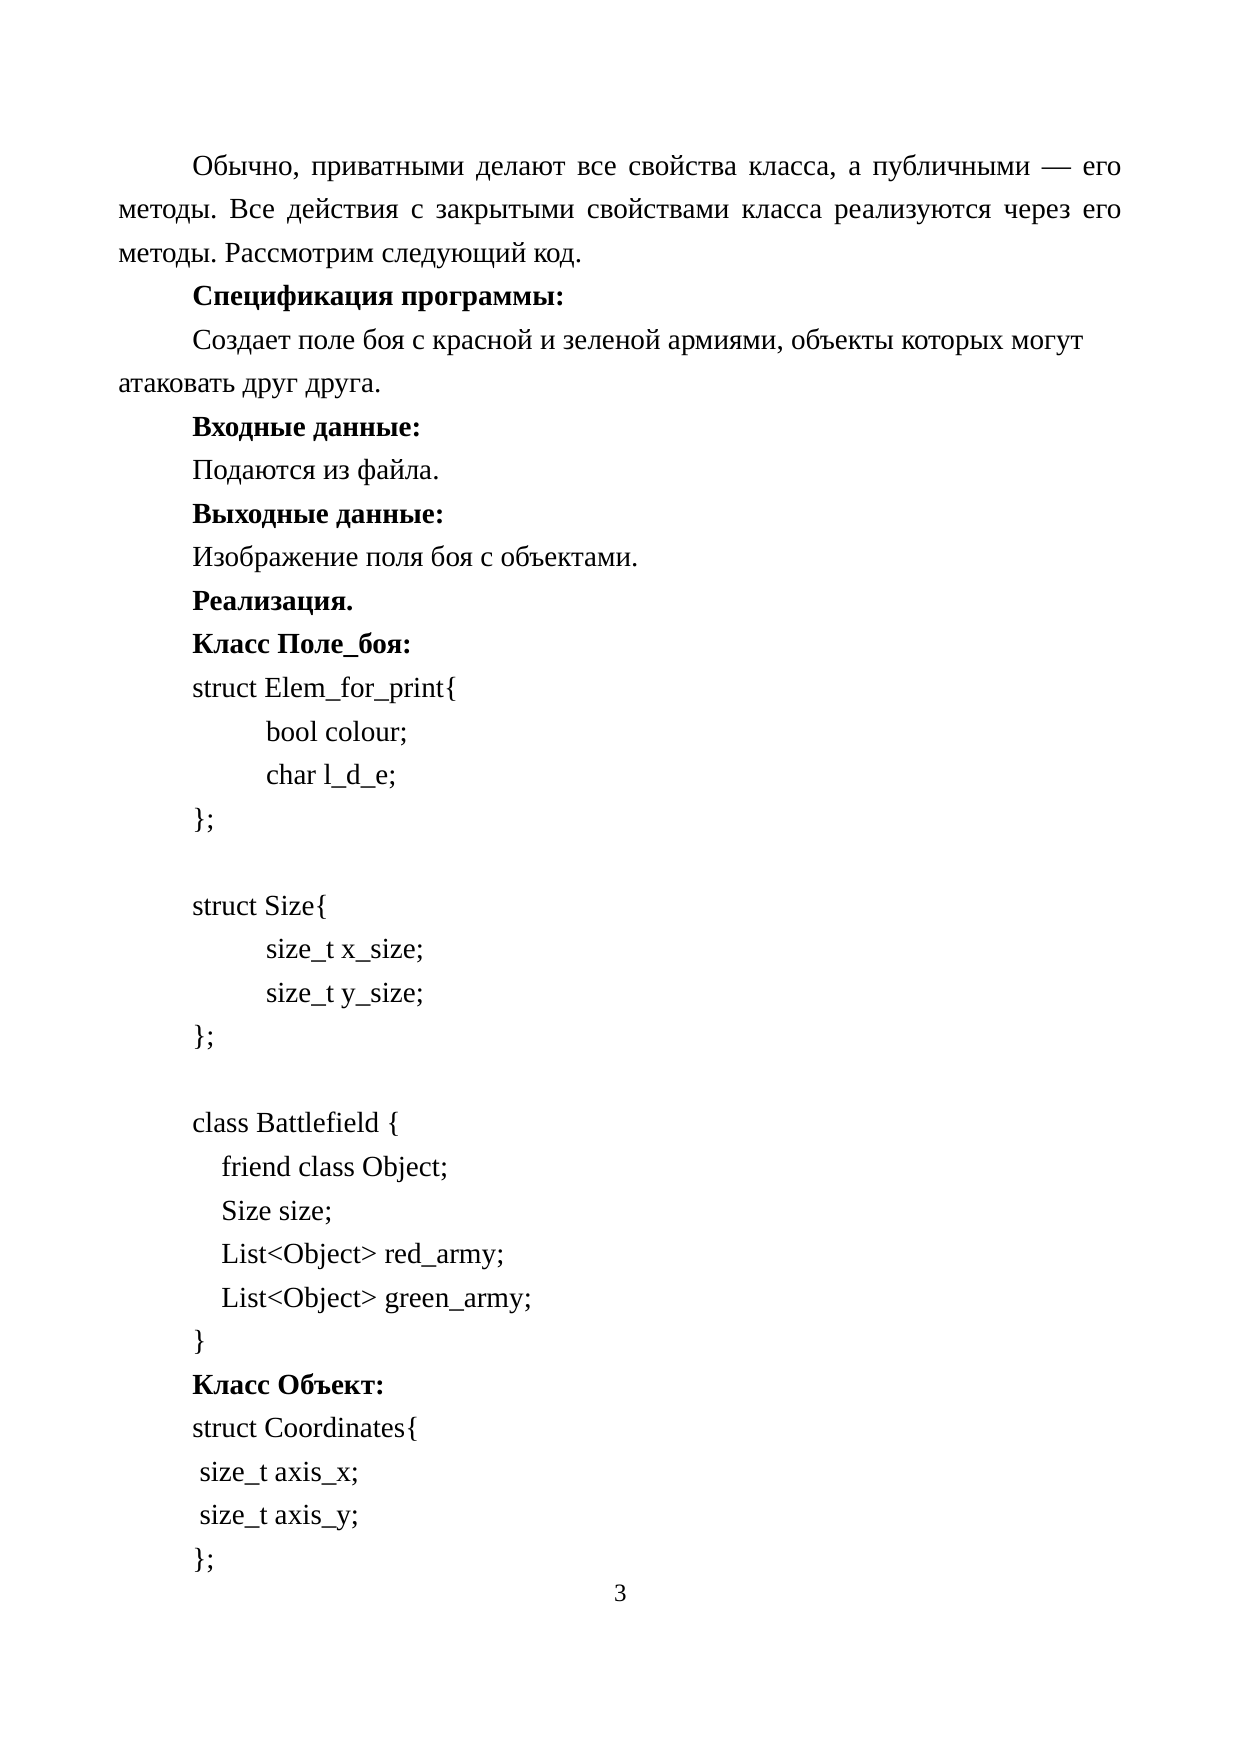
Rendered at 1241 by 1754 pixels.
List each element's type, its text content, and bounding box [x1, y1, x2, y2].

text Обычно, приватными делают все свойства класса, а публичными — его методы. Все действия с закрытыми свойствами класса реализуются через его методы. Рассмотрим следующий код. [118, 148, 1122, 268]
text } [118, 1323, 1122, 1357]
text Создает поле боя с красной и зеленой армиями, объекты которых могут атаковать друг друга. [118, 322, 1122, 399]
text char l_d_e; [118, 757, 1122, 791]
text size_t axis_y; [118, 1497, 1122, 1531]
text size_t y_size; [118, 975, 1122, 1008]
text class Battlefield { [118, 1106, 1122, 1139]
text List<Object> red_army; [118, 1236, 1122, 1270]
text struct Size{ [118, 888, 1122, 921]
text }; [118, 801, 1122, 834]
text friend class Object; [118, 1149, 1122, 1183]
text Выходные данные: [118, 496, 1122, 529]
text size_t axis_x; [118, 1454, 1122, 1487]
text Реализация. [118, 583, 1122, 617]
text Изображение поля боя с объектами. [118, 539, 1122, 573]
text Класс Объект: [118, 1367, 1122, 1400]
text Класс Поле_боя: [118, 627, 1122, 660]
text }; [118, 1541, 1122, 1574]
text Спецификация программы: [118, 278, 1122, 312]
text }; [118, 1018, 1122, 1052]
text size_t x_size; [118, 931, 1122, 965]
text bool colour; [118, 714, 1122, 747]
text List<Object> green_army; [118, 1280, 1122, 1313]
text Подаются из файла. [118, 452, 1122, 486]
text Входные данные: [118, 409, 1122, 442]
text Size size; [118, 1193, 1122, 1226]
text struct Elem_for_print{ [118, 670, 1122, 704]
text struct Coordinates{ [118, 1410, 1122, 1444]
